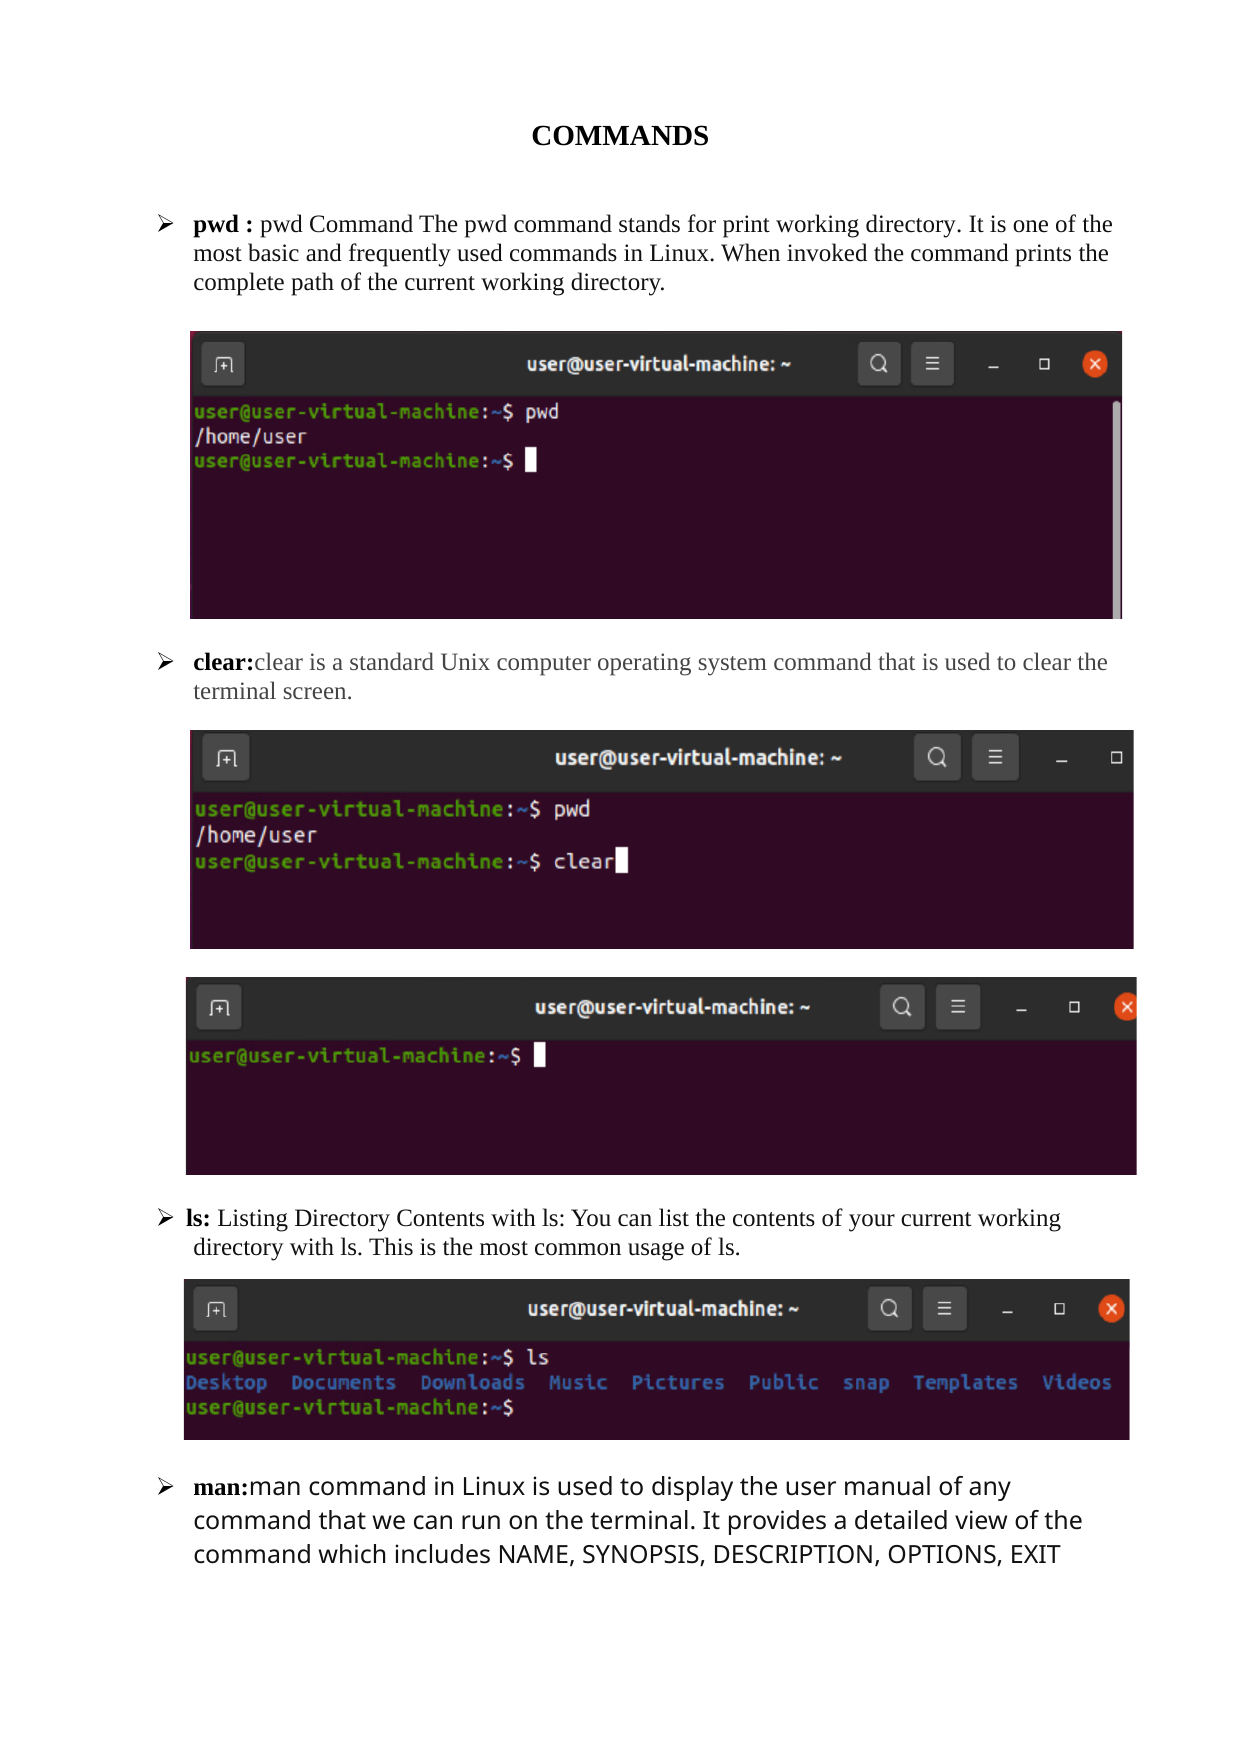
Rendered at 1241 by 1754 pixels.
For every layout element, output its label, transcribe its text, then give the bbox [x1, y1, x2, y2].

picture [185, 977, 1137, 1175]
picture [190, 730, 1134, 949]
picture [190, 331, 1123, 619]
text COMMANDS [118, 118, 1122, 152]
picture [183, 1279, 1130, 1440]
list ls: Listing Directory Contents with ls: You can list the contents of your current working directory with ls. This is the most common usage of ls. [156, 1203, 1122, 1261]
list man:man command in Linux is used to display the user manual of any command that we can run on the terminal. It provides a detailed view of the command which includes NAME, SYNOPSIS, DESCRIPTION, OPTIONS, EXIT [156, 1468, 1122, 1571]
list pwd : pwd Command The pwd command stands for print working directory. It is one of the most basic and frequently used commands in Linux. When invoked the command prints the complete path of the current working directory. [156, 209, 1122, 295]
list clear:clear is a standard Unix computer operating system command that is used to clear the terminal screen. [156, 647, 1122, 705]
